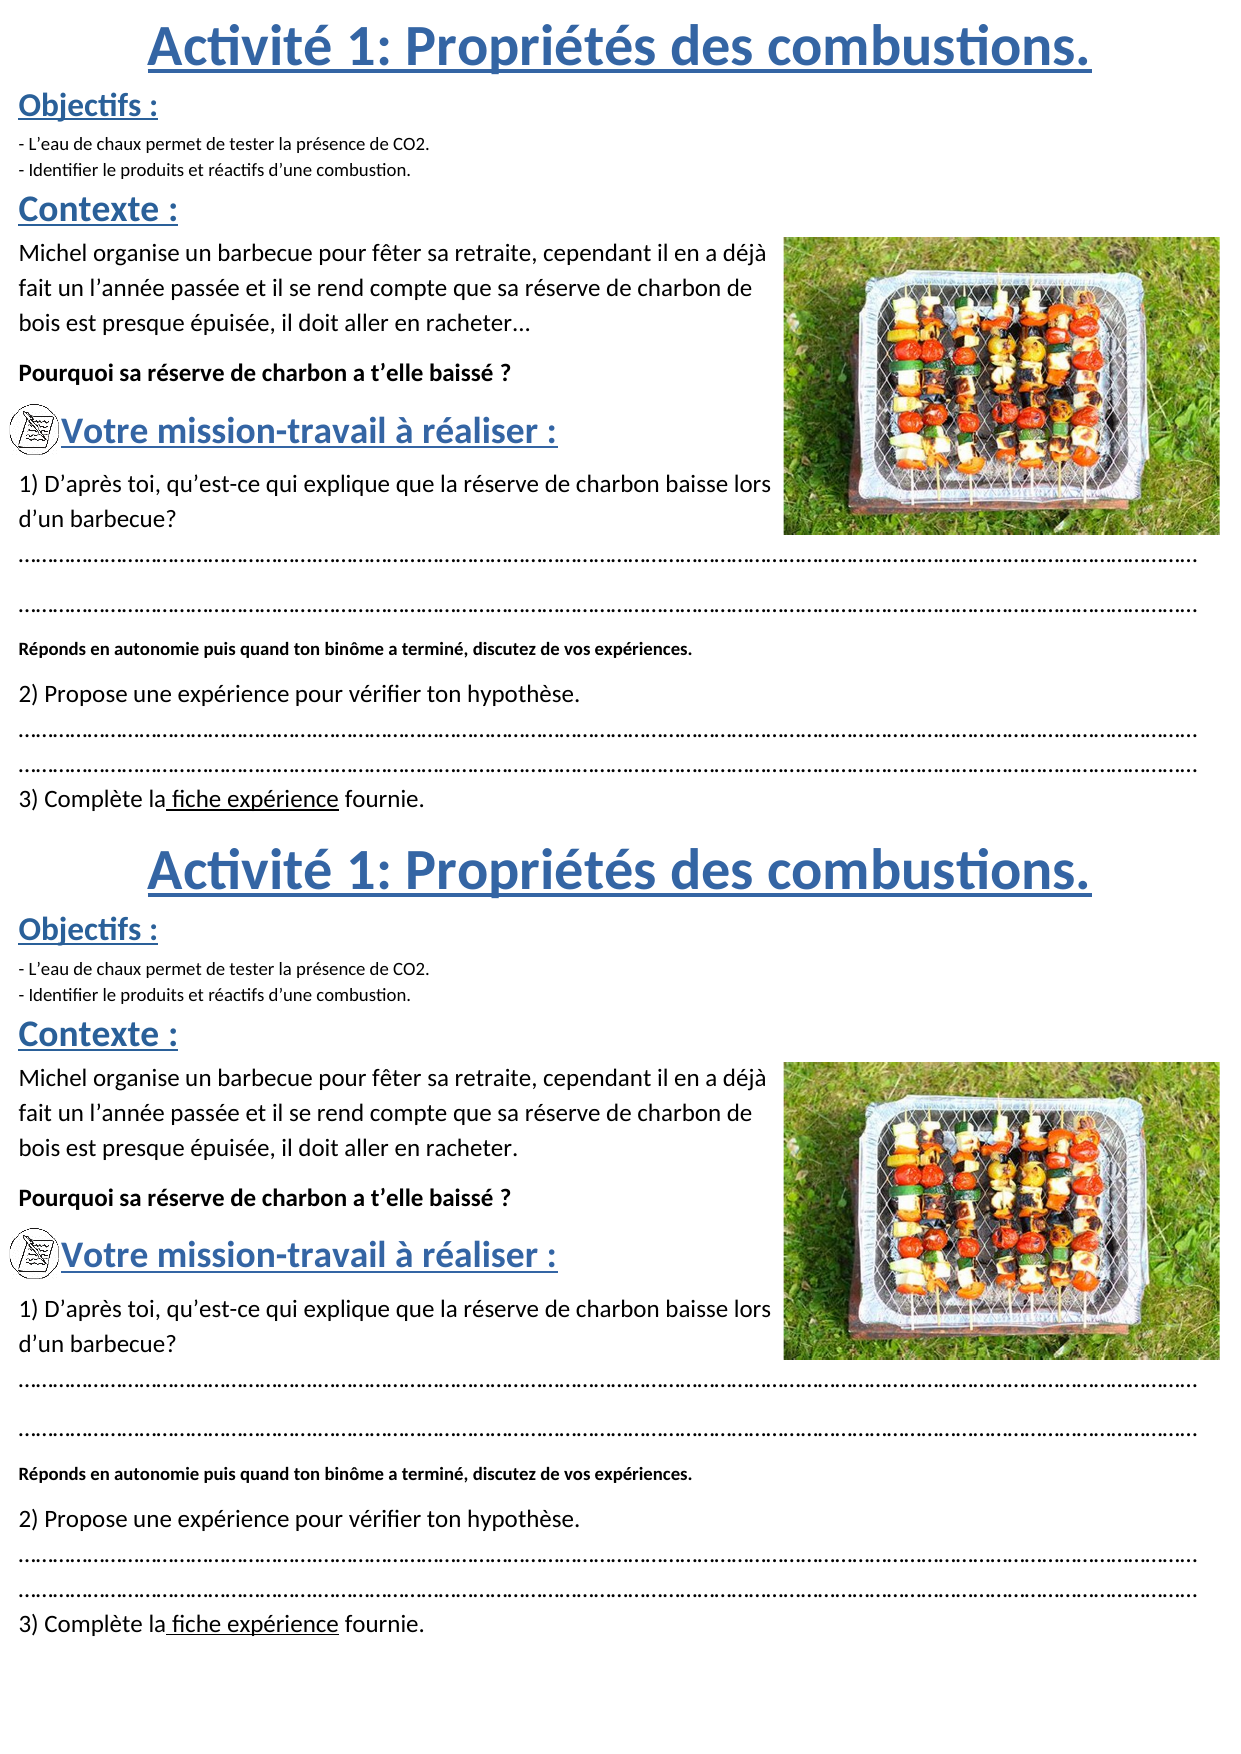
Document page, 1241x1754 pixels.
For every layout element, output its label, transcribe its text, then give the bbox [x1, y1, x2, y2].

title Activité 1: Propriétés des combustions. [18, 833, 1221, 904]
text Réponds en autonomie puis quand ton binôme a terminé, discutez de vos expériences. [18, 637, 1221, 660]
text Votre mission-travail à réaliser : [59, 407, 783, 453]
text 2) Propose une expérience pour vérifier ton hypothèse. [18, 1503, 1221, 1533]
text - Identifier le produits et réactifs d’une combustion. [18, 158, 1221, 181]
text Objectifs : [18, 79, 1221, 125]
text - L’eau de chaux permet de tester la présence de CO2. [18, 957, 1221, 980]
text Réponds en autonomie puis quand ton binôme a terminé, discutez de vos expériences. [18, 1462, 1221, 1485]
text Objectifs : [18, 904, 1221, 950]
text …………………………………………….……………………………………………………………………………………………………………………………………… [18, 1363, 1221, 1393]
text - L’eau de chaux permet de tester la présence de CO2. [18, 132, 1221, 155]
text …………………………………………….……………………………………………………………………………………………………………………………………… [18, 538, 1221, 569]
text …………………………………………….……………………………………………………………………………………………………………………………………… [18, 588, 1221, 618]
text 1) D’après toi, qu’est-ce qui explique que la réserve de charbon baisse lors d’un barbecue? [18, 1293, 783, 1358]
text Michel organise un barbecue pour fêter sa retraite, cependant il en a déjà fait un l’année passée et il se rend compte que sa réserve de charbon de bois est presque épuisée, il doit aller en racheter... [18, 238, 783, 338]
text 2) Propose une expérience pour vérifier ton hypothèse. [18, 678, 1221, 709]
text …………………………………………….……………………………………………………………………………………………………………………………………… [18, 1538, 1221, 1568]
picture [9, 404, 59, 455]
picture [783, 1062, 1220, 1360]
text 1) D’après toi, qu’est-ce qui explique que la réserve de charbon baisse lors d’un barbecue? [18, 468, 783, 534]
picture [783, 237, 1220, 535]
text Michel organise un barbecue pour fêter sa retraite, cependant il en a déjà fait un l’année passée et il se rend compte que sa réserve de charbon de bois est presque épuisée, il doit aller en racheter. [18, 1062, 783, 1163]
text …………………………………………….……………………………………………………………………………………………………………………………………… [18, 713, 1221, 744]
text …………………………………………….……………………………………………………………………………………………………………………………………… [18, 1412, 1221, 1443]
text …………………………………………….……………………………………………………………………………………………………………………………………… [18, 1573, 1221, 1603]
text Pourquoi sa réserve de charbon a t’elle baissé ? [18, 357, 783, 388]
text 3) Complète la fiche expérience fournie. [18, 1608, 1221, 1638]
text Pourquoi sa réserve de charbon a t’elle baissé ? [18, 1182, 783, 1212]
text Contexte : [18, 1009, 1221, 1055]
text Votre mission-travail à réaliser : [59, 1231, 783, 1277]
picture [9, 1228, 59, 1279]
title Activité 1: Propriétés des combustions. [18, 8, 1221, 79]
text …………………………………………….……………………………………………………………………………………………………………………………………… [18, 748, 1221, 779]
text Contexte : [18, 185, 1221, 231]
text 3) Complète la fiche expérience fournie. [18, 783, 1221, 814]
text - Identifier le produits et réactifs d’une combustion. [18, 983, 1221, 1006]
